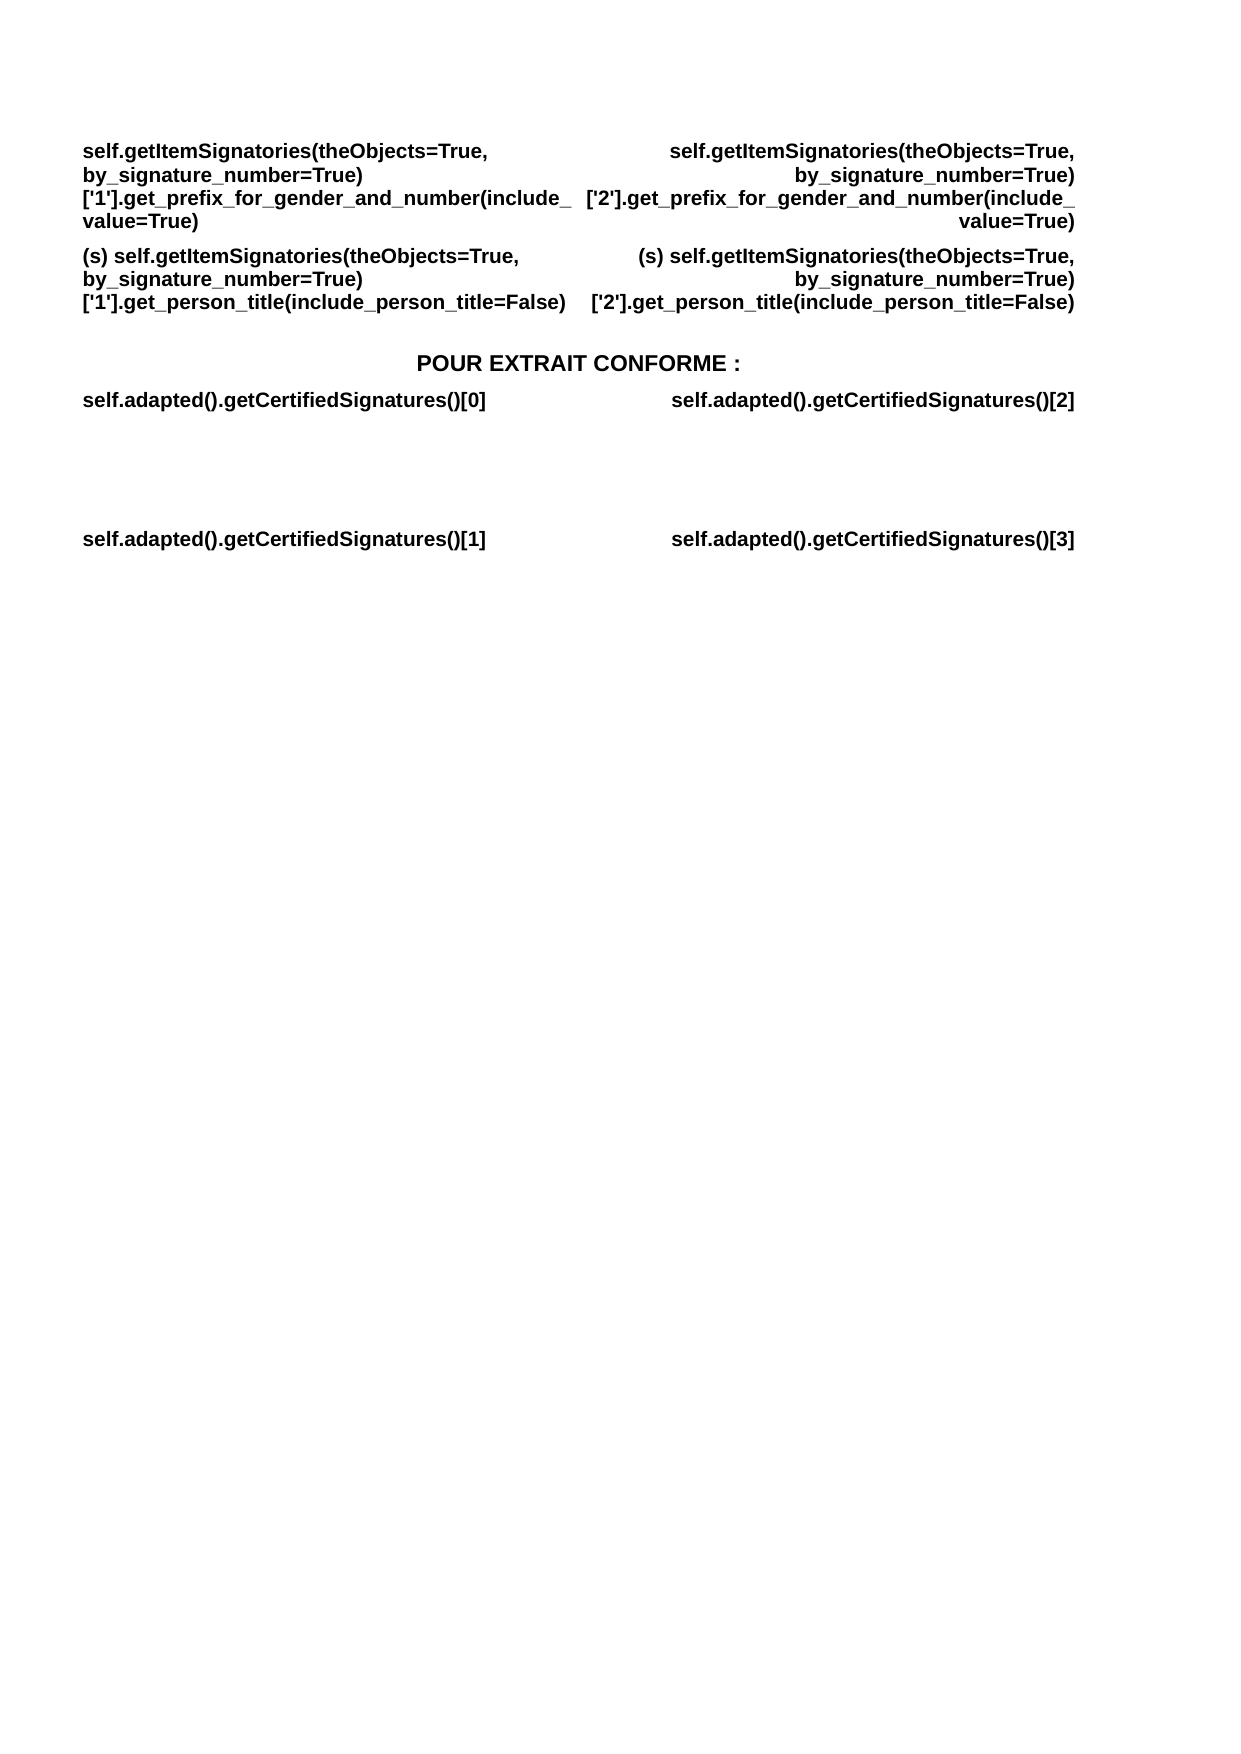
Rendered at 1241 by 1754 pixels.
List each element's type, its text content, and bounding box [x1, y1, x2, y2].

table_cell self.getItemSignatories(theObjects=True, by_signature_number=True)['2'].get_prefix_for_gender_and_number(include_value=True) [578, 134, 1081, 239]
table_cell [578, 417, 1081, 522]
table_cell self.getItemSignatories(theObjects=True, by_signature_number=True)['1'].get_prefix_for_gender_and_number(include_value=True) [77, 134, 578, 239]
table_cell self.adapted().getCertifiedSignatures()[2] [578, 383, 1081, 417]
table_cell [77, 417, 578, 522]
table_cell (s) self.getItemSignatories(theObjects=True, by_signature_number=True)['2'].get_person_title(include_person_title=False) [578, 239, 1081, 320]
table_cell self.adapted().getCertifiedSignatures()[3] [578, 522, 1081, 556]
table_cell self.adapted().getCertifiedSignatures()[1] [77, 522, 578, 556]
table_cell (s) self.getItemSignatories(theObjects=True, by_signature_number=True)['1'].get_person_title(include_person_title=False) [77, 239, 578, 320]
table_header [77, 118, 1081, 134]
table_cell self.adapted().getCertifiedSignatures()[0] [77, 383, 578, 417]
table_header POUR EXTRAIT CONFORME : [77, 345, 1081, 382]
